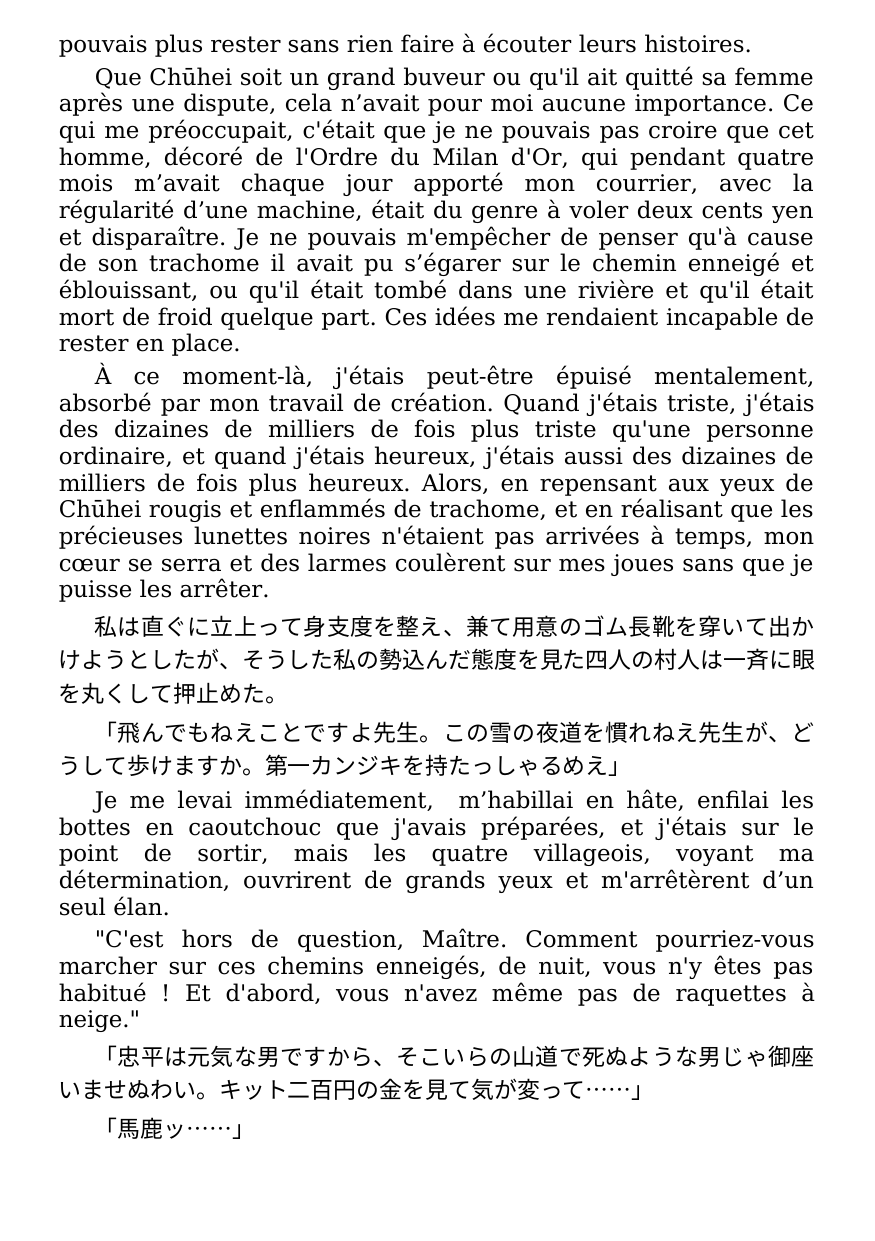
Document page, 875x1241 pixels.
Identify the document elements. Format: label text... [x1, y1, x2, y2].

text Je me levai immédiatement, m’habillai en hâte, enfilai les bottes en caoutchouc que j'avais préparées, et j'étais sur le point de sortir, mais les quatre villageois, voyant ma détermination, ouvrirent de grands yeux et m'arrêtèrent d’un seul élan. [58, 787, 815, 920]
text 私は直ぐに立上って身支度を整え、兼て用意のゴム長靴を穿いて出かけようとしたが、そうした私の勢込んだ態度を見た四人の村人は一斉に眼を丸くして押止めた。 [58, 609, 815, 709]
text À ce moment-là, j'étais peut-être épuisé mentalement, absorbé par mon travail de création. Quand j'étais triste, j'étais des dizaines de milliers de fois plus triste qu'une personne ordinaire, et quand j'étais heureux, j'étais aussi des dizaines de milliers de fois plus heureux. Alors, en repensant aux yeux de Chūhei rougis et enflammés de trachome, et en réalisant que les précieuses lunettes noires n'étaient pas arrivées à temps, mon cœur se serra et des larmes coulèrent sur mes joues sans que je puisse les arrêter. [58, 363, 815, 603]
text pouvais plus rester sans rien faire à écouter leurs histoires. [58, 31, 815, 58]
text 「忠平は元気な男ですから、そこいらの山道で死ぬような男じゃ御座いませぬわい。キット二百円の金を見て気が変って……」 [58, 1039, 815, 1105]
text 「馬鹿ッ……」 [58, 1111, 815, 1144]
text "C'est hors de question, Maître. Comment pourriez-vous marcher sur ces chemins enneigés, de nuit, vous n'y êtes pas habitué ! Et d'abord, vous n'avez même pas de raquettes à neige." [58, 926, 815, 1033]
text 「飛んでもねえことですよ先生。この雪の夜道を慣れねえ先生が、どうして歩けますか。第一カンジキを持たっしゃるめえ」 [58, 715, 815, 781]
text Que Chūhei soit un grand buveur ou qu'il ait quitté sa femme après une dispute, cela n’avait pour moi aucune importance. Ce qui me préoccupait, c'était que je ne pouvais pas croire que cet homme, décoré de l'Ordre du Milan d'Or, qui pendant quatre mois m’avait chaque jour apporté mon courrier, avec la régularité d’une machine, était du genre à voler deux cents yen et disparaître. Je ne pouvais m'empêcher de penser qu'à cause de son trachome il avait pu s’égarer sur le chemin enneigé et éblouissant, ou qu'il était tombé dans une rivière et qu'il était mort de froid quelque part. Ces idées me rendaient incapable de rester en place. [58, 64, 815, 357]
